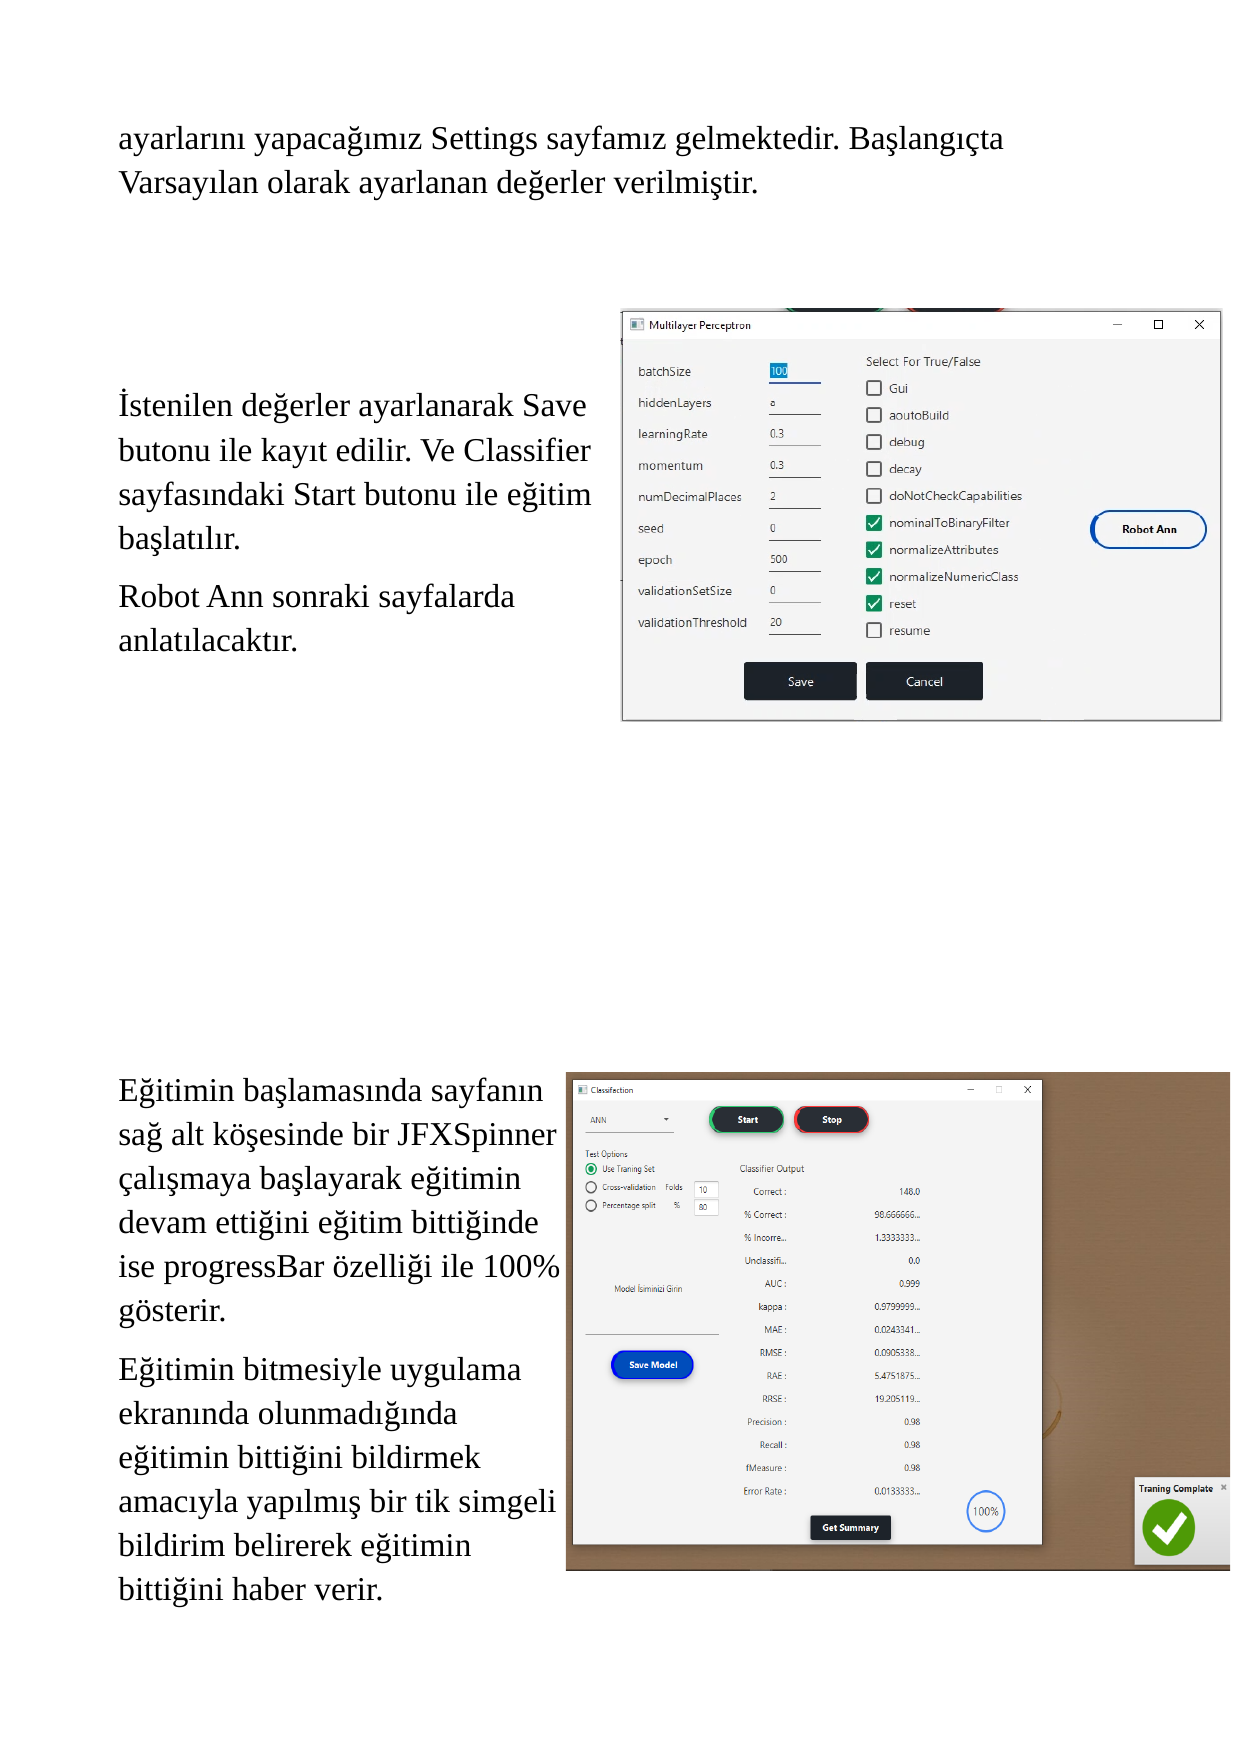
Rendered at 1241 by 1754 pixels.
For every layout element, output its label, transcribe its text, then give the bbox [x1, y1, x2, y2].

text İstenilen değerler ayarlanarak Save butonu ile kayıt edilir. Ve Classifier sayfasındaki Start butonu ile eğitim başlatılır. [118, 386, 620, 556]
text Eğitimin bitmesiyle uygulama ekranında olunmadığında eğitimin bittiğini bildirmek amacıyla yapılmış bir tik simgeli bildirim belirerek eğitimin bittiğini haber verir. [118, 1349, 1122, 1608]
text Eğitimin başlamasında sayfanın sağ alt köşesinde bir JFXSpinner çalışmaya başlayarak eğitimin devam ettiğini eğitim bittiğinde ise progressBar özelliği ile 100% gösterir. [118, 1070, 1122, 1329]
text ayarlarını yapacağımız Settings sayfamız gelmektedir. Başlangıçta Varsayılan olarak ayarlanan değerler verilmiştir. [118, 118, 1122, 201]
text Robot Ann sonraki sayfalarda anlatılacaktır. [118, 577, 620, 659]
